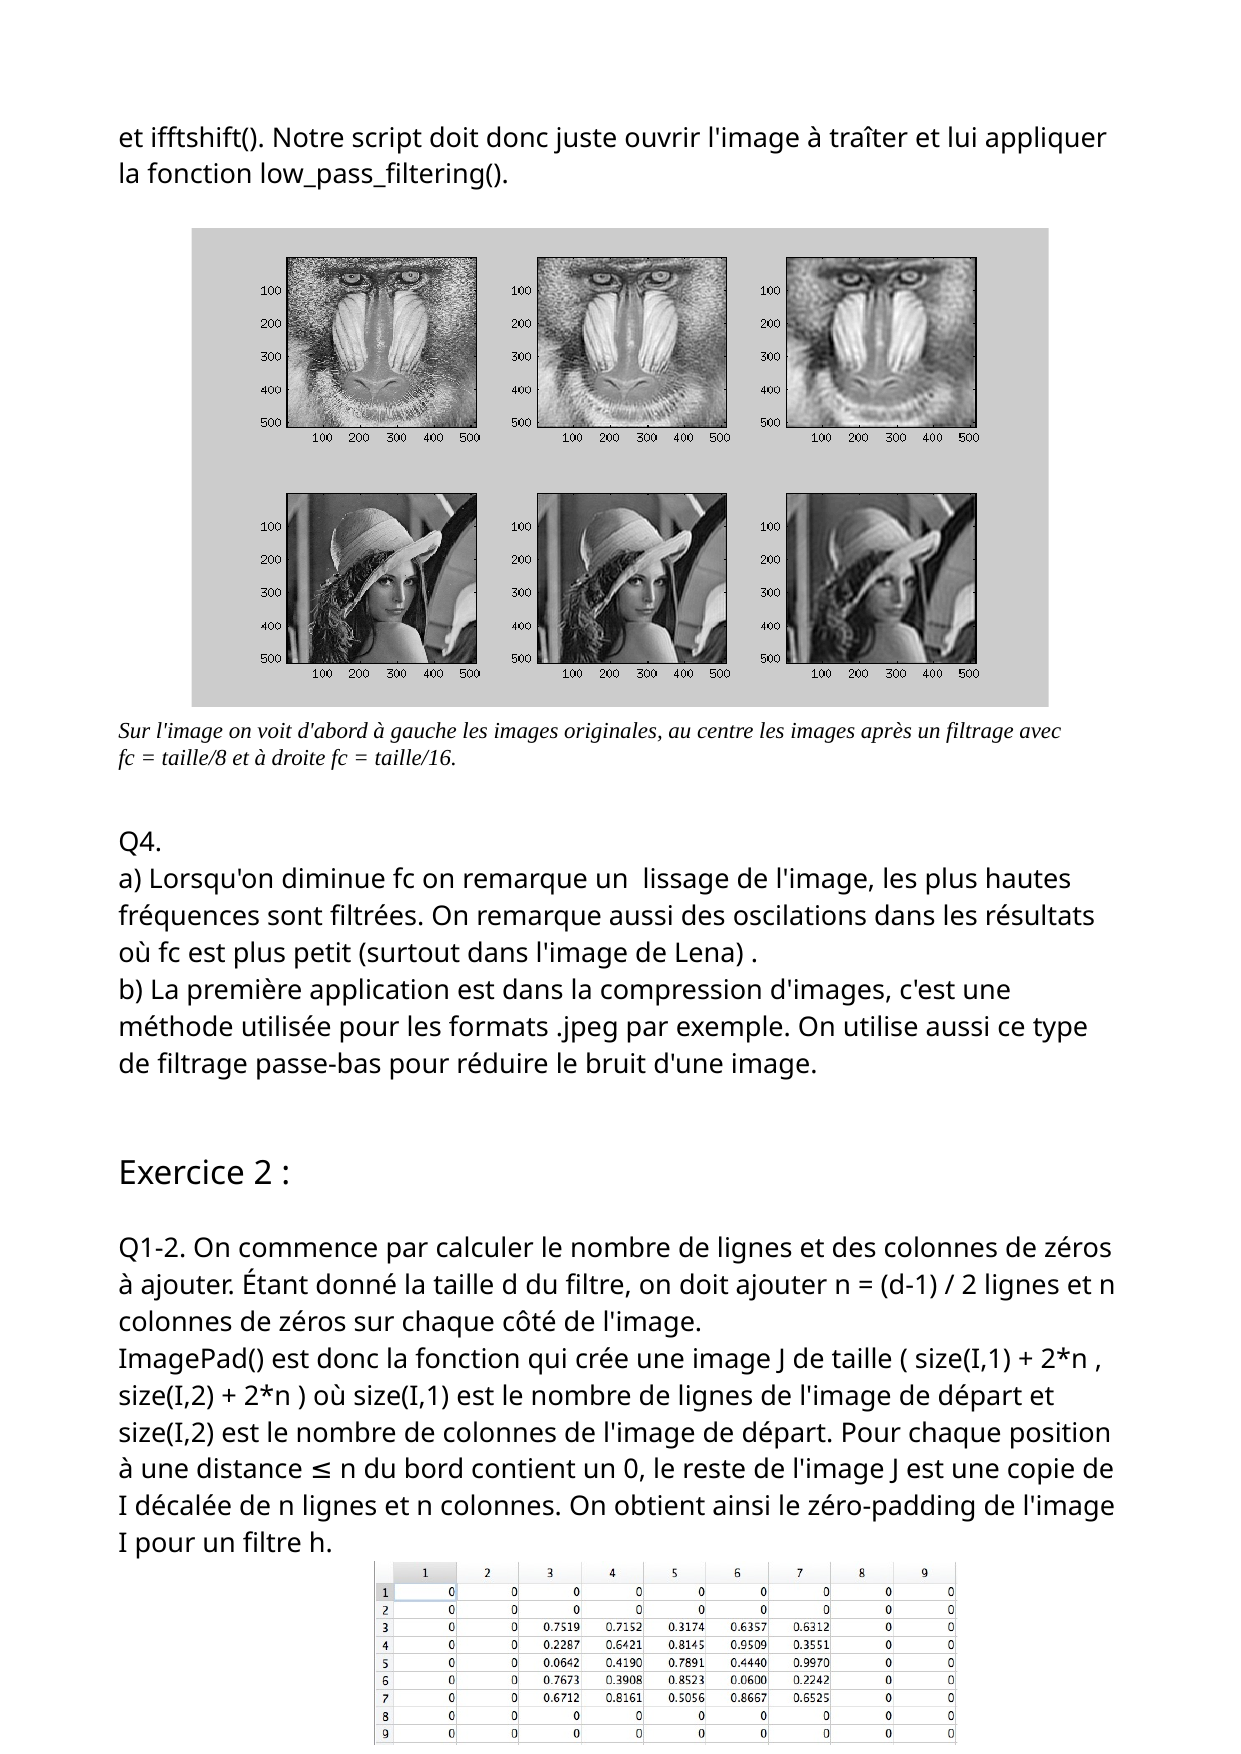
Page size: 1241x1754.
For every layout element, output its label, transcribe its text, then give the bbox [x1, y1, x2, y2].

text a) Lorsqu'on diminue fc on remarque un lissage de l'image, les plus hautes fréquences sont filtrées. On remarque aussi des oscilations dans les résultats où fc est plus petit (surtout dans l'image de Lena) . [118, 860, 1122, 970]
picture [191, 228, 1049, 707]
text Exercice 2 : [118, 1149, 1122, 1194]
text et ifftshift(). Notre script doit donc juste ouvrir l'image à traîter et lui appliquer la fonction low_pass_filtering(). [118, 118, 1122, 192]
text b) La première application est dans la compression d'images, c'est une méthode utilisée pour les formats .jpeg par exemple. On utilise aussi ce type de filtrage passe-bas pour réduire le bruit d'une image. [118, 970, 1122, 1081]
text fc = taille/8 et à droite fc = taille/16. [118, 744, 1122, 770]
picture [374, 1561, 958, 1745]
text Q4. [118, 823, 1122, 860]
text Q1-2. On commence par calculer le nombre de lignes et des colonnes de zéros à ajouter. Étant donné la taille d du filtre, on doit ajouter n = (d-1) / 2 lignes et n colonnes de zéros sur chaque côté de l'image. ImagePad() est donc la fonction qui crée une image J de taille ( size(I,1) + 2*n , size(I,2) + 2*n ) où size(I,1) est le nombre de lignes de l'image de départ et size(I,2) est le nombre de colonnes de l'image de départ. Pour chaque position à une distance ≤ n du bord contient un 0, le reste de l'image J est une copie de I décalée de n lignes et n colonnes. On obtient ainsi le zéro-padding de l'image I pour un filtre h. [118, 1229, 1122, 1561]
text Sur l'image on voit d'abord à gauche les images originales, au centre les images après un filtrage avec [118, 717, 1122, 744]
